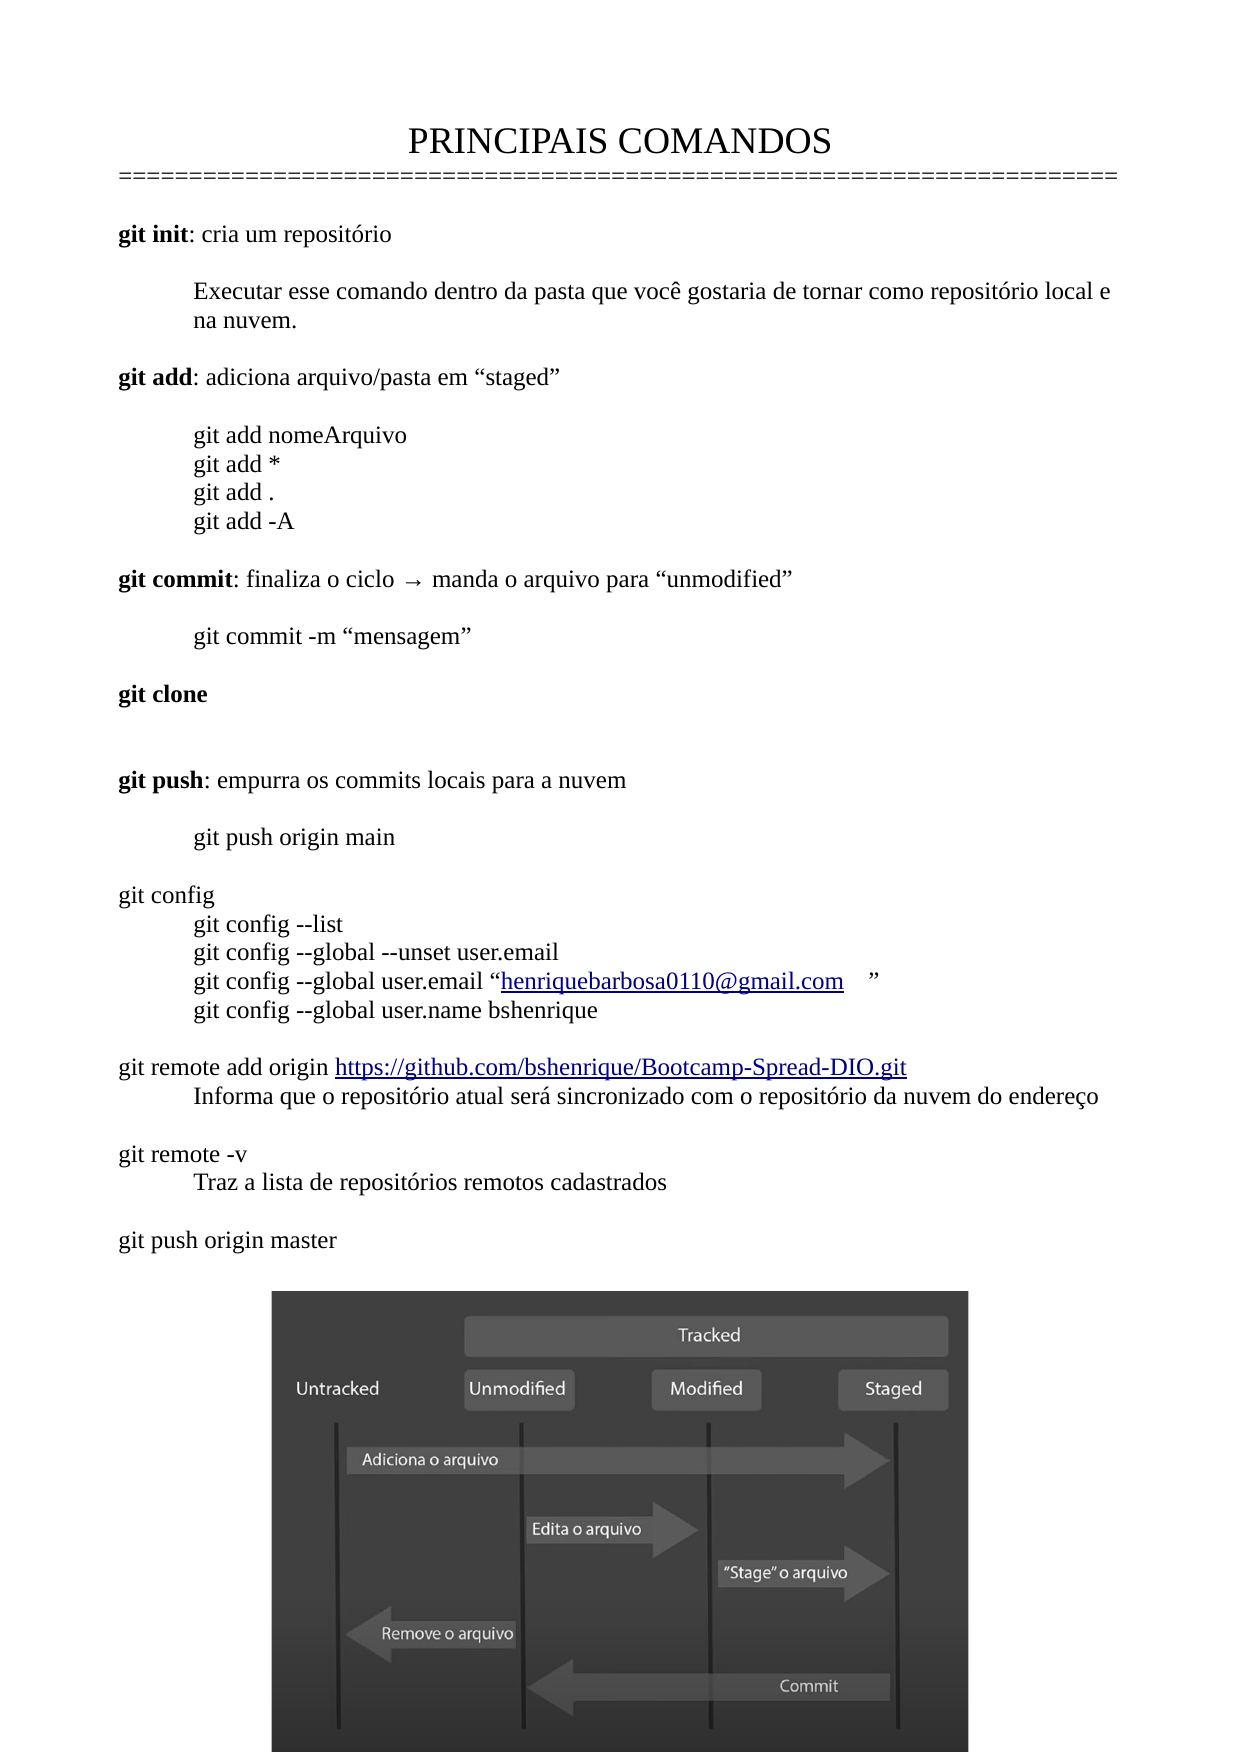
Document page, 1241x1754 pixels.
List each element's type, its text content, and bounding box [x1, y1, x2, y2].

text git config --global user.email “henriquebarbosa0110@gmail.com ” [118, 966, 1122, 995]
text git remote add origin https://github.com/bshenrique/Bootcamp-Spread-DIO.git [118, 1052, 1122, 1081]
text git push: empurra os commits locais para a nuvem [118, 765, 1122, 794]
text git config --global --unset user.email [118, 937, 1122, 966]
text PRINCIPAIS COMANDOS [118, 118, 1122, 161]
text git commit: finaliza o ciclo → manda o arquivo para “unmodified” [118, 564, 1122, 592]
text git add nomeArquivo [118, 420, 1122, 449]
text git config [118, 880, 1122, 909]
text git add -A [118, 506, 1122, 535]
text git config --global user.name bshenrique [118, 995, 1122, 1024]
text Informa que o repositório atual será sincronizado com o repositório da nuvem do endereço [118, 1081, 1122, 1110]
text git clone [118, 679, 1122, 707]
text ======================================================================= [118, 161, 1122, 190]
text git add: adiciona arquivo/pasta em “staged” [118, 362, 1122, 391]
text git push origin main [118, 822, 1122, 851]
text git commit -m “mensagem” [118, 621, 1122, 650]
text git add . [118, 477, 1122, 506]
text git remote -v [118, 1139, 1122, 1167]
text git add * [118, 449, 1122, 477]
text git init: cria um repositório [118, 219, 1122, 247]
text Executar esse comando dentro da pasta que você gostaria de tornar como repositório local e na nuvem. [118, 276, 1122, 334]
text Traz a lista de repositórios remotos cadastrados [118, 1167, 1122, 1196]
picture [271, 1291, 969, 1752]
text git push origin master [118, 1225, 1122, 1254]
text git config --list [118, 909, 1122, 937]
